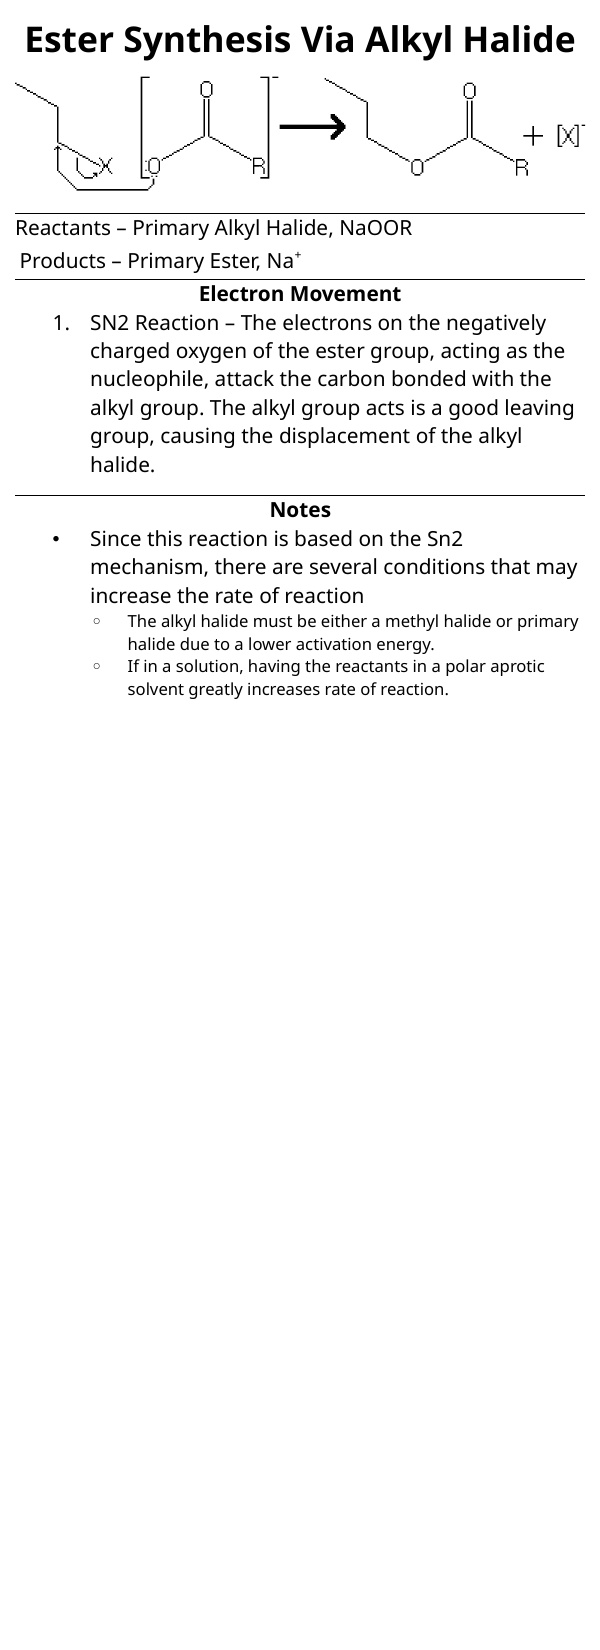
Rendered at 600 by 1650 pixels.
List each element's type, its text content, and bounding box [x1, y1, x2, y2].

text Ester Synthesis Via Alkyl Halide [15, 15, 585, 63]
text Products – Primary Ester, Na+ [15, 242, 585, 279]
list SN2 Reaction – The electrons on the negatively charged oxygen of the ester group, acting as the nucleophile, attack the carbon bonded with the alkyl group. The alkyl group acts is a good leaving group, causing the displacement of the alkyl halide. [52, 308, 585, 478]
list The alkyl halide must be either a methyl halide or primary halide due to a lower activation energy. [90, 609, 585, 655]
text Electron Movement [15, 280, 585, 308]
text Reactants – Primary Alkyl Halide, NaOOR [15, 214, 585, 242]
list Since this reaction is based on the Sn2 mechanism, there are several conditions that may increase the rate of reaction [52, 524, 585, 609]
text Notes [15, 496, 585, 524]
picture [15, 63, 586, 201]
list If in a solution, having the reactants in a polar aprotic solvent greatly increases rate of reaction. [90, 655, 585, 700]
